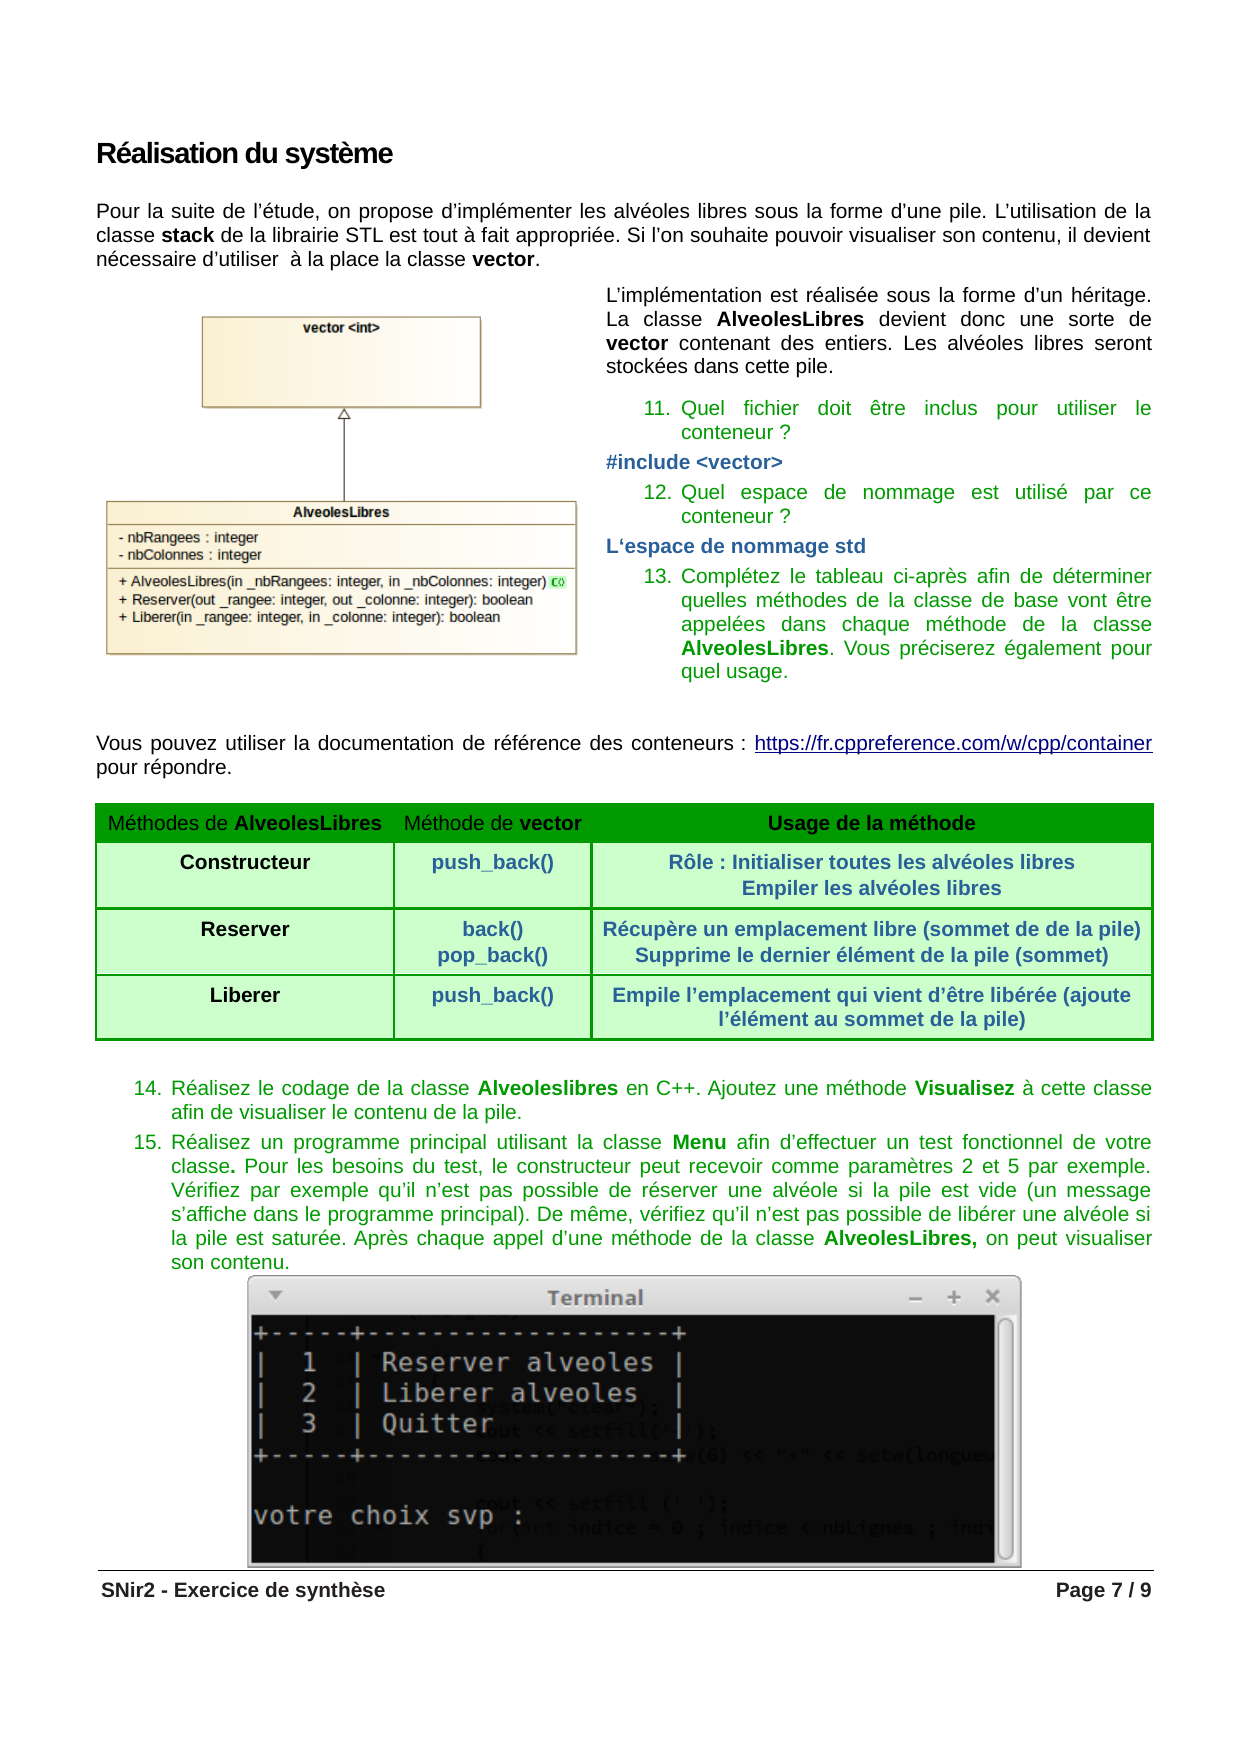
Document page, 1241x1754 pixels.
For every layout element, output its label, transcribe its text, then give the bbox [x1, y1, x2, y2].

list Complétez le tableau ci-après afin de déterminer quelles méthodes de la classe de base vont être appelées dans chaque méthode de la classe AlveolesLibres. Vous préciserez également pour quel usage. [133, 563, 1152, 683]
picture [95, 305, 588, 667]
table_cell push_back() [395, 976, 590, 1038]
table_header Usage de la méthode [593, 805, 1151, 840]
subtitle Réalisation du système [96, 136, 1152, 169]
picture [247, 1275, 1022, 1568]
table_header Méthodes de AlveolesLibres [97, 805, 393, 840]
table_cell Récupère un emplacement libre (sommet de de la pile) Supprime le dernier élément de la pile (sommet) [593, 910, 1151, 973]
list Réalisez un programme principal utilisant la classe Menu afin d’effectuer un test fonctionnel de votre classe. Pour les besoins du test, le constructeur peut recevoir comme paramètres 2 et 5 par exemple. Vérifiez par exemple qu’il n’est pas possible de réserver une alvéole si la pile est vide (un message s’affiche dans le programme principal). De même, vérifiez qu’il n’est pas possible de libérer une alvéole si la pile est saturée. Après chaque appel d’une méthode de la classe AlveolesLibres, on peut visualiser son contenu. [133, 1130, 1152, 1274]
text L‘espace de nommage std [588, 534, 1152, 558]
table_cell Liberer [97, 976, 393, 1038]
table_cell push_back() [395, 843, 590, 907]
table_cell Rôle : Initialiser toutes les alvéoles libres Empiler les alvéoles libres [593, 843, 1151, 907]
text Vous pouvez utiliser la documentation de référence des conteneurs : https://fr.cppreference.com/w/cpp/container pour répondre. [96, 731, 1152, 779]
text #include <vector> [588, 450, 1152, 474]
table_cell Reserver [97, 910, 393, 973]
table_header Méthode de vector [395, 805, 590, 840]
table_cell Empile l’emplacement qui vient d’être libérée (ajoute l’élément au sommet de la pile) [593, 976, 1151, 1038]
list Quel espace de nommage est utilisé par ce conteneur ? [588, 480, 1152, 528]
table_cell back() pop_back() [395, 910, 590, 973]
text Pour la suite de l’étude, on propose d’implémenter les alvéoles libres sous la forme d’une pile. L’utilisation de la classe stack de la librairie STL est tout à fait appropriée. Si l’on souhaite pouvoir visualiser son contenu, il devient nécessaire d’utiliser à la place la classe vector. [96, 199, 1152, 271]
text L’implémentation est réalisée sous la forme d’un héritage. La classe AlveolesLibres devient donc une sorte de vector contenant des entiers. Les alvéoles libres seront stockées dans cette pile. [96, 282, 1152, 378]
table_cell Constructeur [97, 843, 393, 907]
list Réalisez le codage de la classe Alveoleslibres en C++. Ajoutez une méthode Visualisez à cette classe afin de visualiser le contenu de la pile. [133, 1076, 1152, 1124]
list Quel fichier doit être inclus pour utiliser le conteneur ? [588, 396, 1152, 444]
